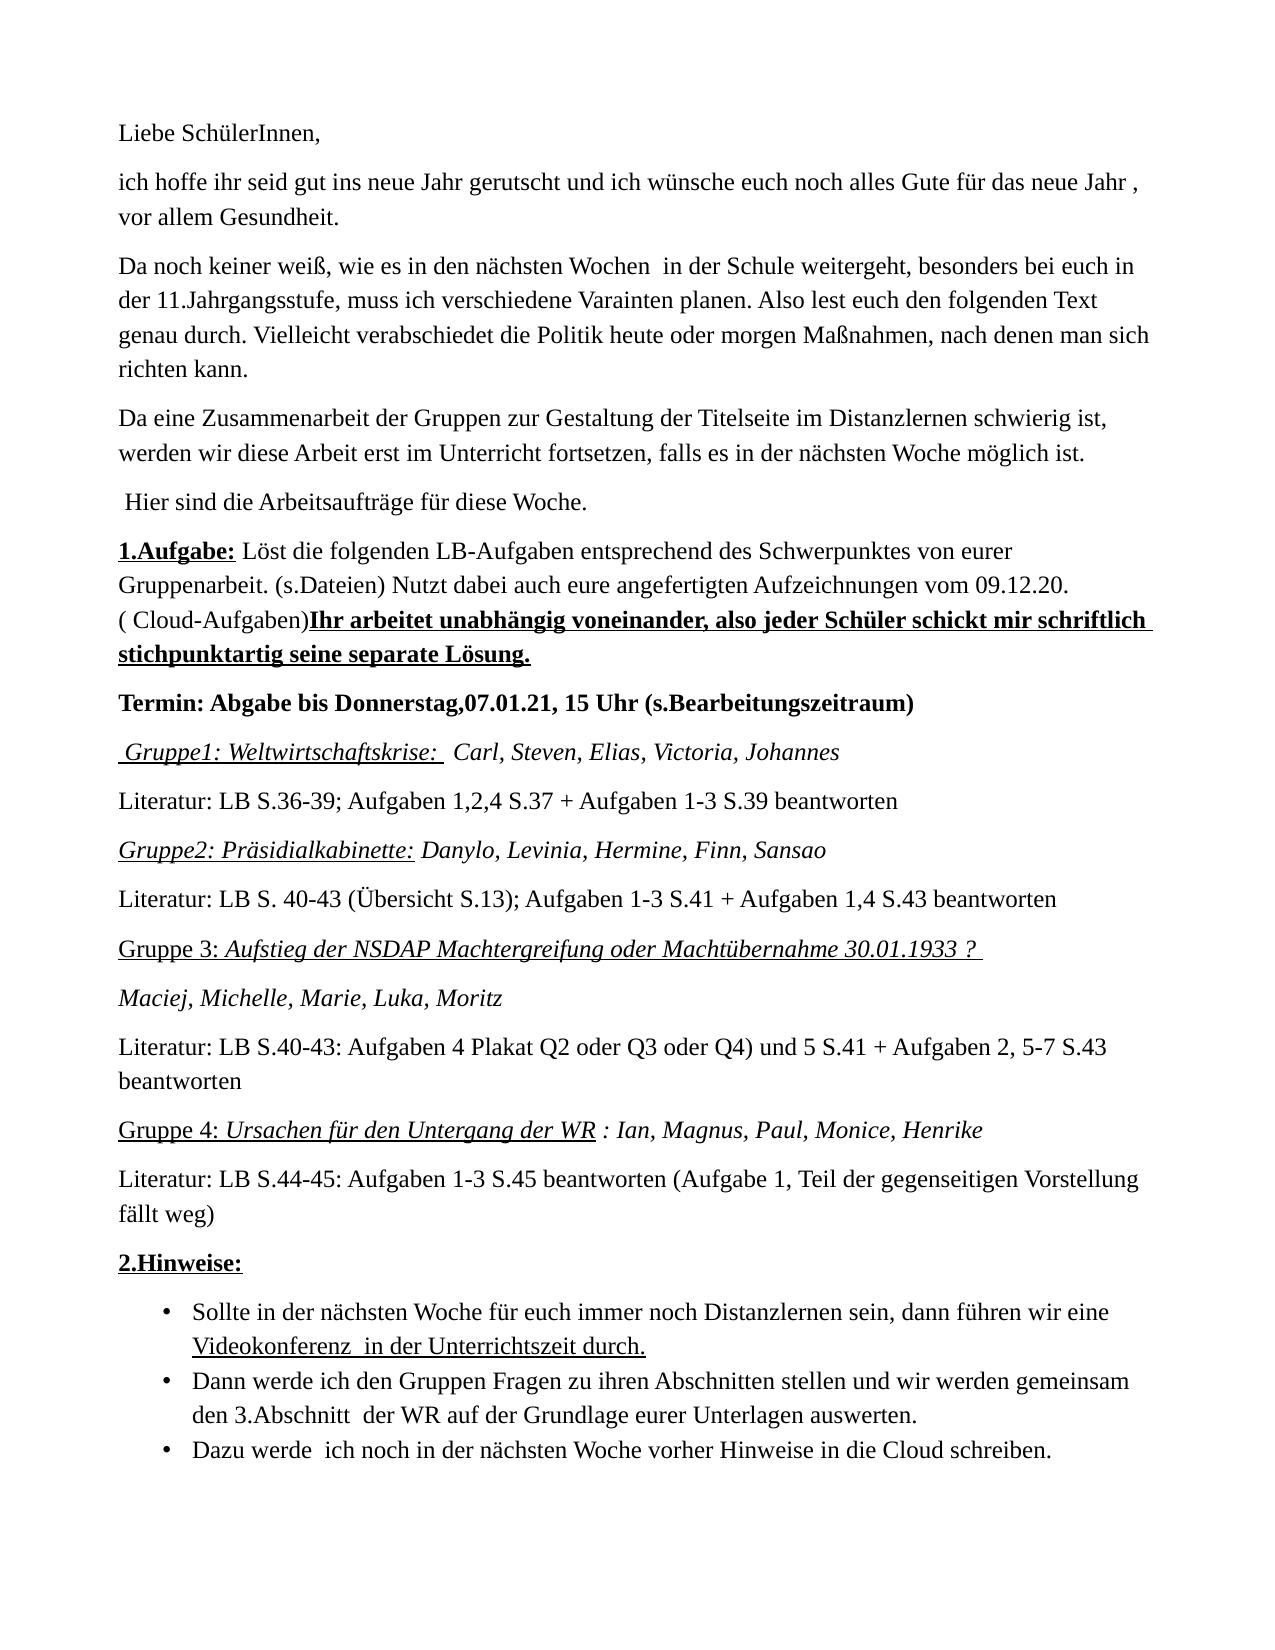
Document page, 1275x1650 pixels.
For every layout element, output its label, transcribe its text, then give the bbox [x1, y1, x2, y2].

text ich hoffe ihr seid gut ins neue Jahr gerutscht und ich wünsche euch noch alles Gute für das neue Jahr , vor allem Gesundheit. [118, 167, 1157, 230]
text Literatur: LB S.40-43: Aufgaben 4 Plakat Q2 oder Q3 oder Q4) und 5 S.41 + Aufgaben 2, 5-7 S.43 beantworten [118, 1032, 1157, 1095]
text Gruppe 4: Ursachen für den Untergang der WR : Ian, Magnus, Paul, Monice, Henrike [118, 1115, 1157, 1144]
text Literatur: LB S.44-45: Aufgaben 1-3 S.45 beantworten (Aufgabe 1, Teil der gegenseitigen Vorstellung fällt weg) [118, 1164, 1157, 1228]
text Da noch keiner weiß, wie es in den nächsten Wochen in der Schule weitergeht, besonders bei euch in der 11.Jahrgangsstufe, muss ich verschiedene Varainten planen. Also lest euch den folgenden Text genau durch. Vielleicht verabschiedet die Politik heute oder morgen Maßnahmen, nach denen man sich richten kann. [118, 251, 1157, 383]
text Termin: Abgabe bis Donnerstag,07.01.21, 15 Uhr (s.Bearbeitungszeitraum) [118, 688, 1157, 717]
list Dann werde ich den Gruppen Fragen zu ihren Abschnitten stellen und wir werden gemeinsam den 3.Abschnitt der WR auf der Grundlage eurer Unterlagen auswerten. [162, 1366, 1157, 1429]
text Literatur: LB S.36-39; Aufgaben 1,2,4 S.37 + Aufgaben 1-3 S.39 beantworten [118, 786, 1157, 815]
text Literatur: LB S. 40-43 (Übersicht S.13); Aufgaben 1-3 S.41 + Aufgaben 1,4 S.43 beantworten [118, 884, 1157, 913]
list Dazu werde ich noch in der nächsten Woche vorher Hinweise in die Cloud schreiben. [162, 1435, 1157, 1464]
text Gruppe1: Weltwirtschaftskrise: Carl, Steven, Elias, Victoria, Johannes [118, 737, 1157, 766]
text 1.Aufgabe: Löst die folgenden LB-Aufgaben entsprechend des Schwerpunktes von eurer Gruppenarbeit. (s.Dateien) Nutzt dabei auch eure angefertigten Aufzeichnungen vom 09.12.20. ( Cloud-Aufgaben)Ihr arbeitet unabhängig voneinander, also jeder Schüler schickt mir schriftlich stichpunktartig seine separate Lösung. [118, 536, 1157, 668]
text Gruppe 3: Aufstieg der NSDAP Machtergreifung oder Machtübernahme 30.01.1933 ? [118, 934, 1157, 962]
text Hier sind die Arbeitsaufträge für diese Woche. [118, 487, 1157, 516]
text Da eine Zusammenarbeit der Gruppen zur Gestaltung der Titelseite im Distanzlernen schwierig ist, werden wir diese Arbeit erst im Unterricht fortsetzen, falls es in der nächsten Woche möglich ist. [118, 403, 1157, 466]
text Gruppe2: Präsidialkabinette: Danylo, Levinia, Hermine, Finn, Sansao [118, 836, 1157, 864]
text Maciej, Michelle, Marie, Luka, Moritz [118, 983, 1157, 1011]
list Sollte in der nächsten Woche für euch immer noch Distanzlernen sein, dann führen wir eine Videokonferenz in der Unterrichtszeit durch. [162, 1297, 1157, 1360]
text 2.Hinweise: [118, 1248, 1157, 1277]
text Liebe SchülerInnen, [118, 118, 1157, 147]
